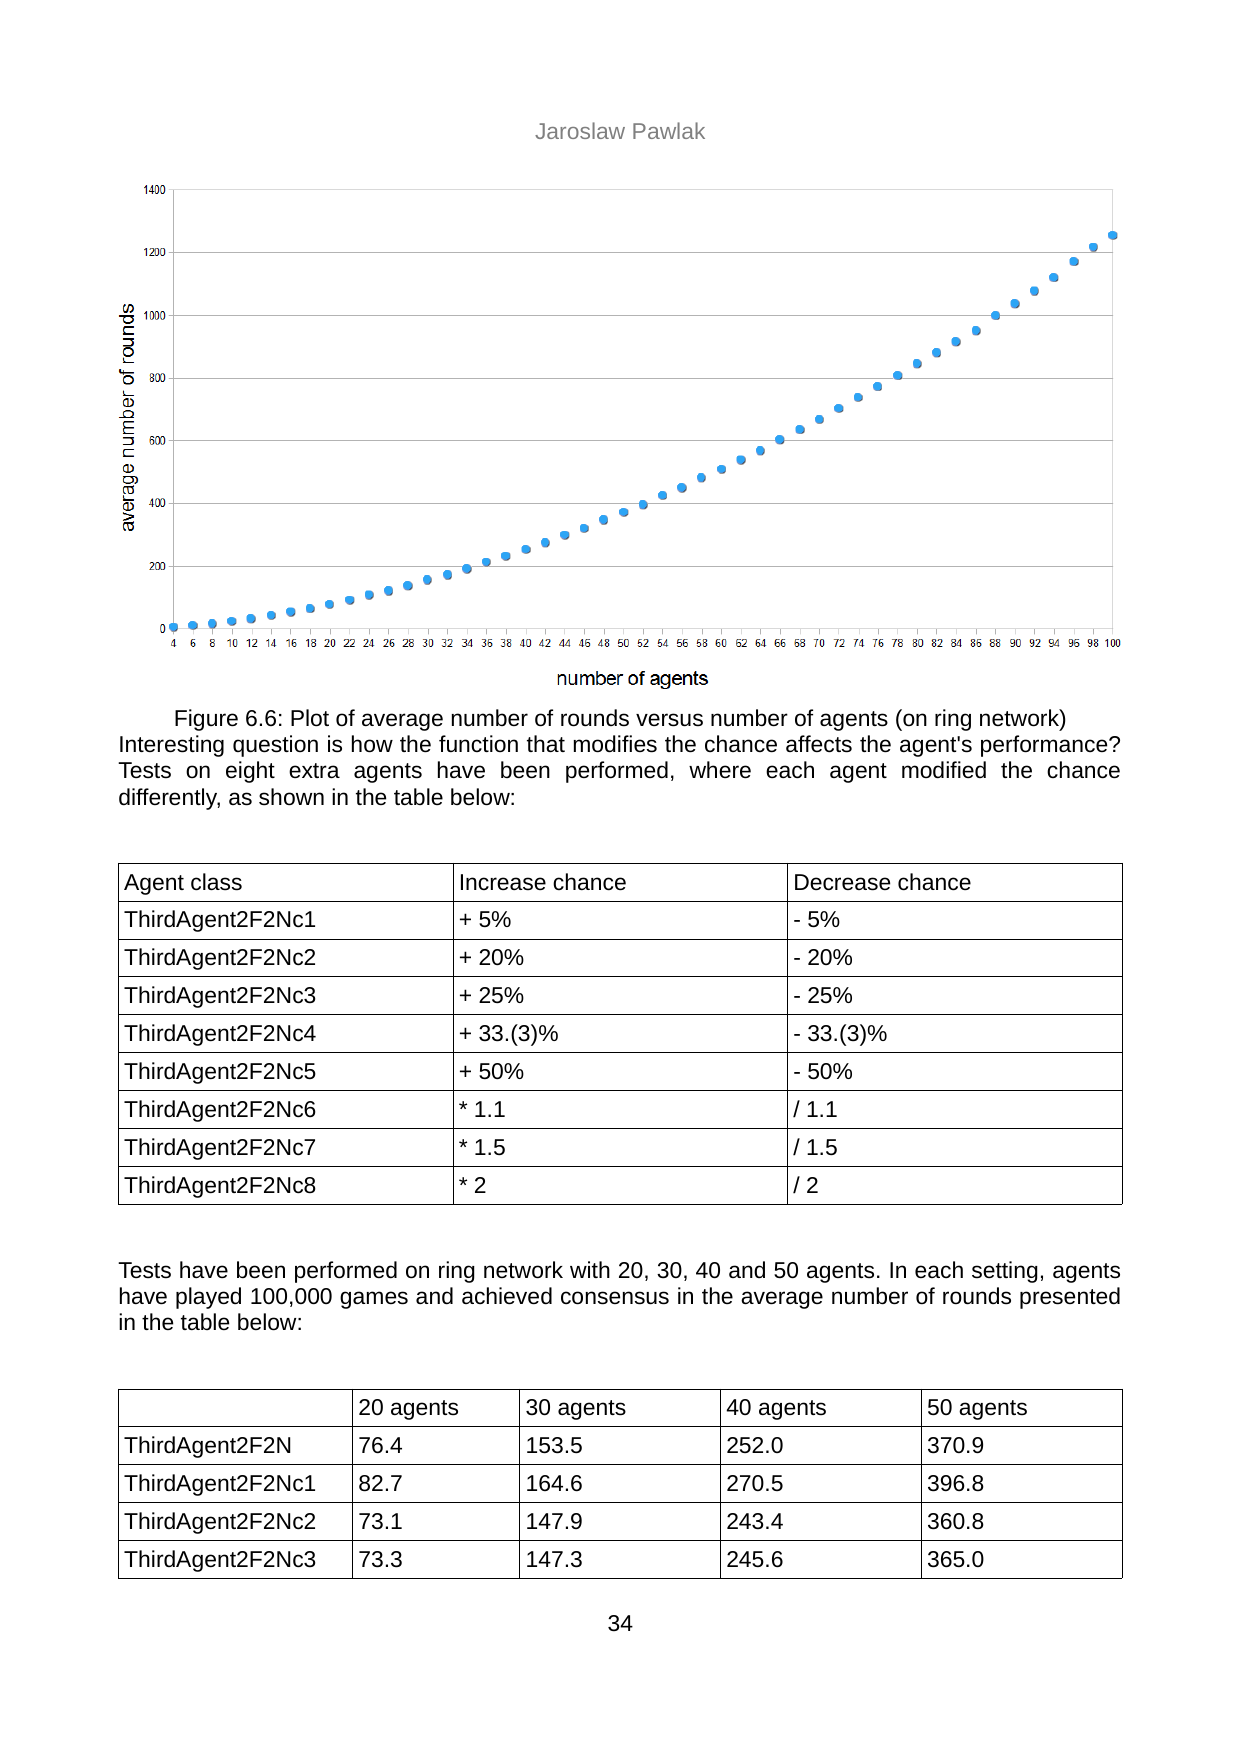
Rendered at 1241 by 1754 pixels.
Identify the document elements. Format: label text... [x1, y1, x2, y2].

table_cell + 20% [454, 940, 787, 976]
table_cell * 2 [454, 1167, 787, 1204]
table_cell 396.8 [922, 1465, 1122, 1502]
table_cell - 20% [788, 940, 1122, 976]
table_cell 270.5 [721, 1465, 921, 1502]
table_cell + 33.(3)% [454, 1015, 787, 1052]
table_cell 243.4 [721, 1503, 921, 1540]
table_cell - 33.(3)% [788, 1015, 1122, 1052]
table_cell ThirdAgent2F2Nc1 [119, 1465, 352, 1502]
table_header Decrease chance [788, 864, 1122, 901]
table_cell ThirdAgent2F2Nc1 [119, 902, 453, 938]
table_cell 153.5 [520, 1427, 720, 1464]
table_cell + 25% [454, 977, 787, 1014]
table_cell - 5% [788, 902, 1122, 938]
table_cell 147.9 [520, 1503, 720, 1540]
text Figure 6.6: Plot of average number of rounds versus number of agents (on ring network) [118, 705, 1122, 731]
table_cell 245.6 [721, 1541, 921, 1578]
table_cell 252.0 [721, 1427, 921, 1464]
table_cell / 1.5 [788, 1129, 1122, 1166]
table_cell 360.8 [922, 1503, 1122, 1540]
table_cell ThirdAgent2F2Nc2 [119, 940, 453, 976]
table_cell ThirdAgent2F2Nc5 [119, 1053, 453, 1090]
table_cell 370.9 [922, 1427, 1122, 1464]
table_cell ThirdAgent2F2Nc4 [119, 1015, 453, 1052]
text Tests have been performed on ring network with 20, 30, 40 and 50 agents. In each setting, agents have played 100,000 games and achieved consensus in the average number of rounds presented in the table below: [118, 1257, 1122, 1336]
table_header Increase chance [454, 864, 787, 901]
table_cell * 1.5 [454, 1129, 787, 1166]
table_header 40 agents [721, 1390, 921, 1426]
table_cell 365.0 [922, 1541, 1122, 1578]
table_cell + 5% [454, 902, 787, 938]
table_cell 164.6 [520, 1465, 720, 1502]
table_cell 73.3 [353, 1541, 519, 1578]
table_cell - 50% [788, 1053, 1122, 1090]
table_cell 147.3 [520, 1541, 720, 1578]
table_cell - 25% [788, 977, 1122, 1014]
table_header 20 agents [353, 1390, 519, 1426]
table_cell / 1.1 [788, 1091, 1122, 1128]
table_cell / 2 [788, 1167, 1122, 1204]
table_header Agent class [119, 864, 453, 901]
table_cell ThirdAgent2F2N [119, 1427, 352, 1464]
table_cell ThirdAgent2F2Nc7 [119, 1129, 453, 1166]
table_cell ThirdAgent2F2Nc8 [119, 1167, 453, 1204]
text Interesting question is how the function that modifies the chance affects the agent's performance? Tests on eight extra agents have been performed, where each agent modified the chance differently, as shown in the table below: [118, 731, 1122, 810]
table_cell ThirdAgent2F2Nc3 [119, 977, 453, 1014]
table_cell 76.4 [353, 1427, 519, 1464]
table_cell * 1.1 [454, 1091, 787, 1128]
table_cell 82.7 [353, 1465, 519, 1502]
table_header [119, 1390, 352, 1426]
table_cell ThirdAgent2F2Nc6 [119, 1091, 453, 1128]
table_cell ThirdAgent2F2Nc3 [119, 1541, 352, 1578]
table_header 30 agents [520, 1390, 720, 1426]
table_cell 73.1 [353, 1503, 519, 1540]
table_header 50 agents [922, 1390, 1122, 1426]
table_cell ThirdAgent2F2Nc2 [119, 1503, 352, 1540]
picture [118, 173, 1123, 705]
table_cell + 50% [454, 1053, 787, 1090]
